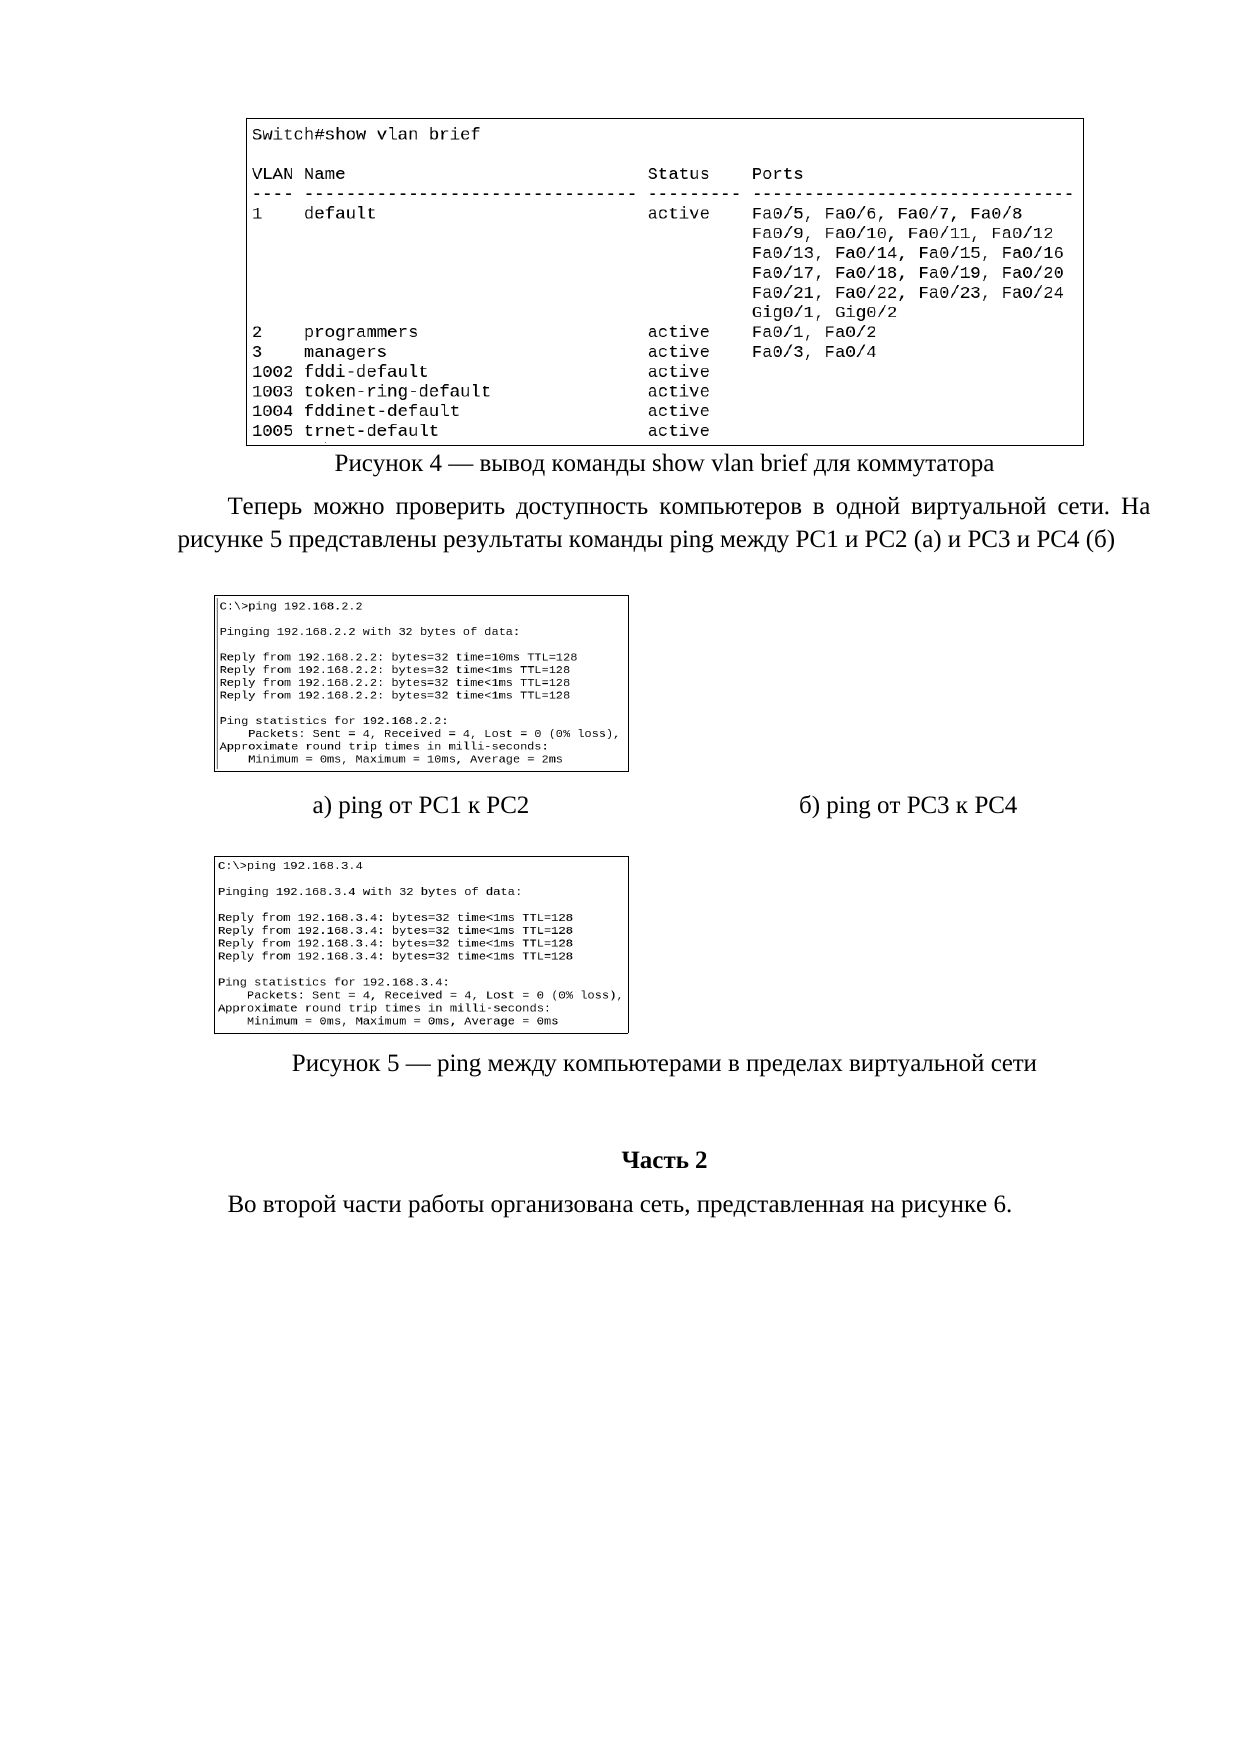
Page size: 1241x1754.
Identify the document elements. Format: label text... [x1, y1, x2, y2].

text Теперь можно проверить доступность компьютеров в одной виртуальной сети. На рисунке 5 представлены результаты команды ping между PC1 и PC2 (а) и PC3 и PC4 (б) [177, 491, 1152, 553]
text Рисунок 5 — ping между компьютерами в пределах виртуальной сети [177, 833, 1152, 1077]
text Рисунок 4 — вывод команды show vlan brief для коммутатора [177, 118, 1152, 477]
text б) ping от PC3 к PC4 [664, 790, 1152, 818]
picture [216, 859, 625, 1030]
picture [249, 121, 1080, 443]
text а) ping от PC1 к PC2 [177, 790, 664, 818]
picture [216, 598, 625, 769]
text Во второй части работы организована сеть, представленная на рисунке 6. [177, 1189, 1152, 1217]
subtitle Часть 2 [177, 1145, 1152, 1174]
